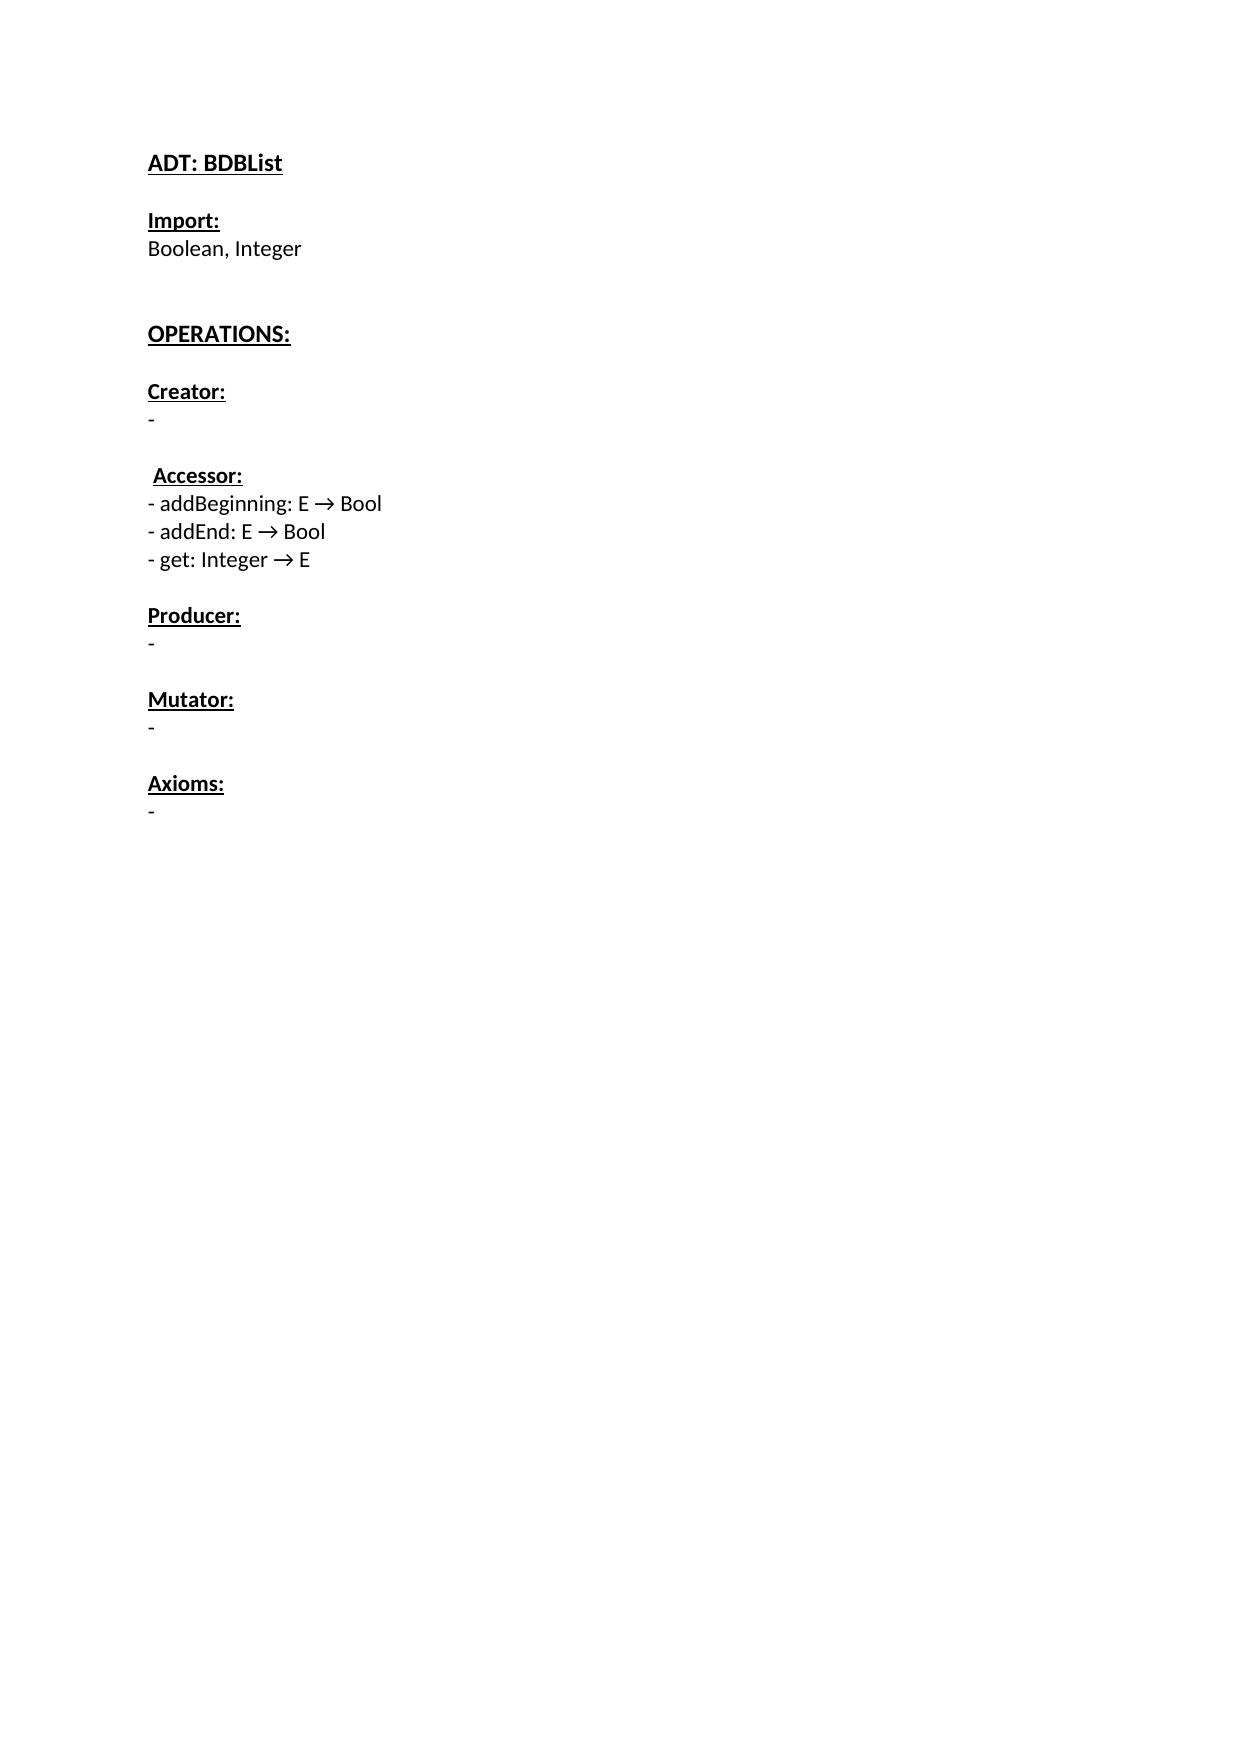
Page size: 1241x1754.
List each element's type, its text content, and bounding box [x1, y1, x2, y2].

text ADT: BDBList [148, 148, 1093, 178]
text - [148, 713, 1093, 741]
text - addBeginning: E → Bool [148, 489, 1093, 517]
text - addEnd: E → Bool [148, 517, 1093, 545]
text Creator: [148, 377, 1093, 405]
text - [148, 797, 1093, 825]
text - get: Integer → E [148, 545, 1093, 573]
text Axioms: [148, 769, 1093, 797]
text - [148, 405, 1093, 433]
text Producer: [148, 601, 1093, 629]
text - [148, 629, 1093, 657]
text Import: [148, 206, 1093, 234]
text OPERATIONS: [148, 318, 1093, 349]
text Boolean, Integer [148, 234, 1093, 262]
text Mutator: [148, 685, 1093, 713]
text Accessor: [148, 461, 1093, 489]
